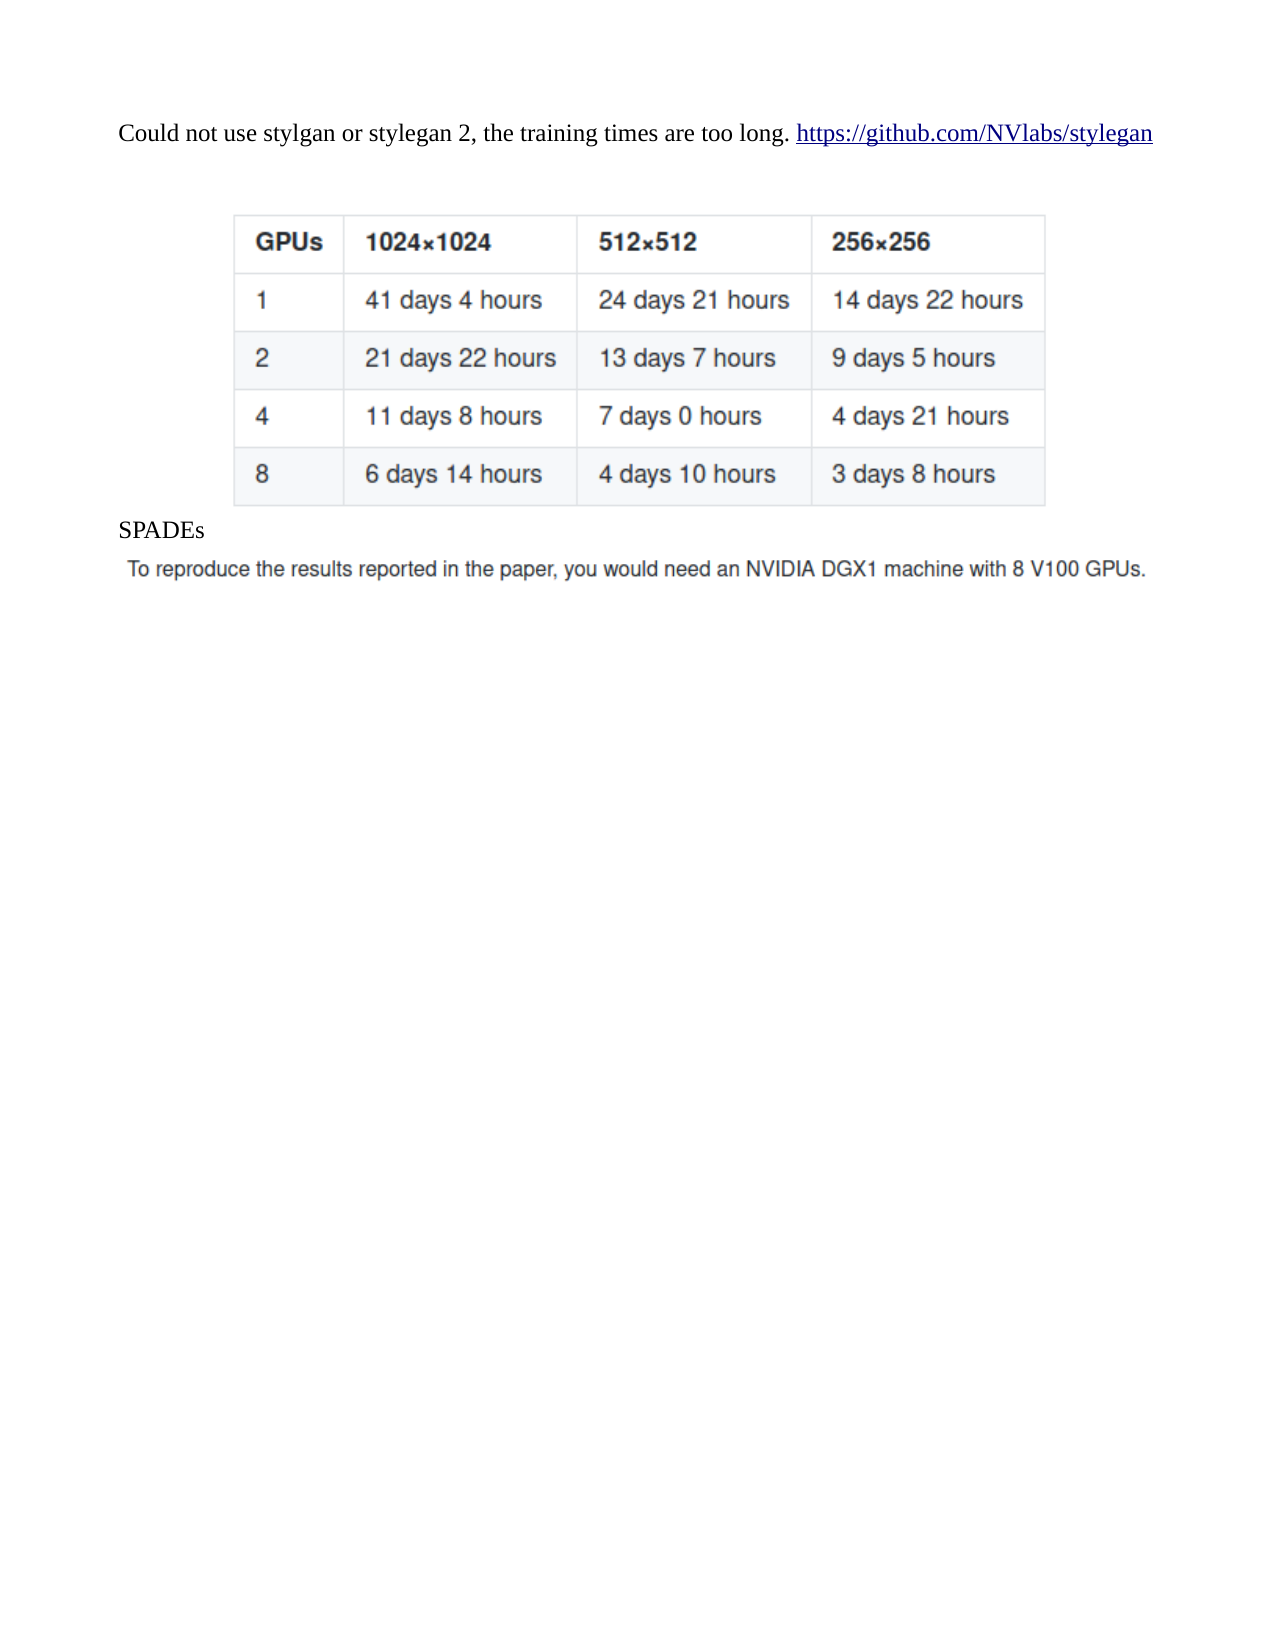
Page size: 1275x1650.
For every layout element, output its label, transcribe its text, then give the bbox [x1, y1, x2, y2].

picture [218, 204, 1057, 516]
text SPADEs [118, 204, 1157, 544]
picture [118, 544, 1157, 598]
text Could not use stylgan or stylegan 2, the training times are too long. https://github.com/NVlabs/stylegan [118, 118, 1157, 147]
